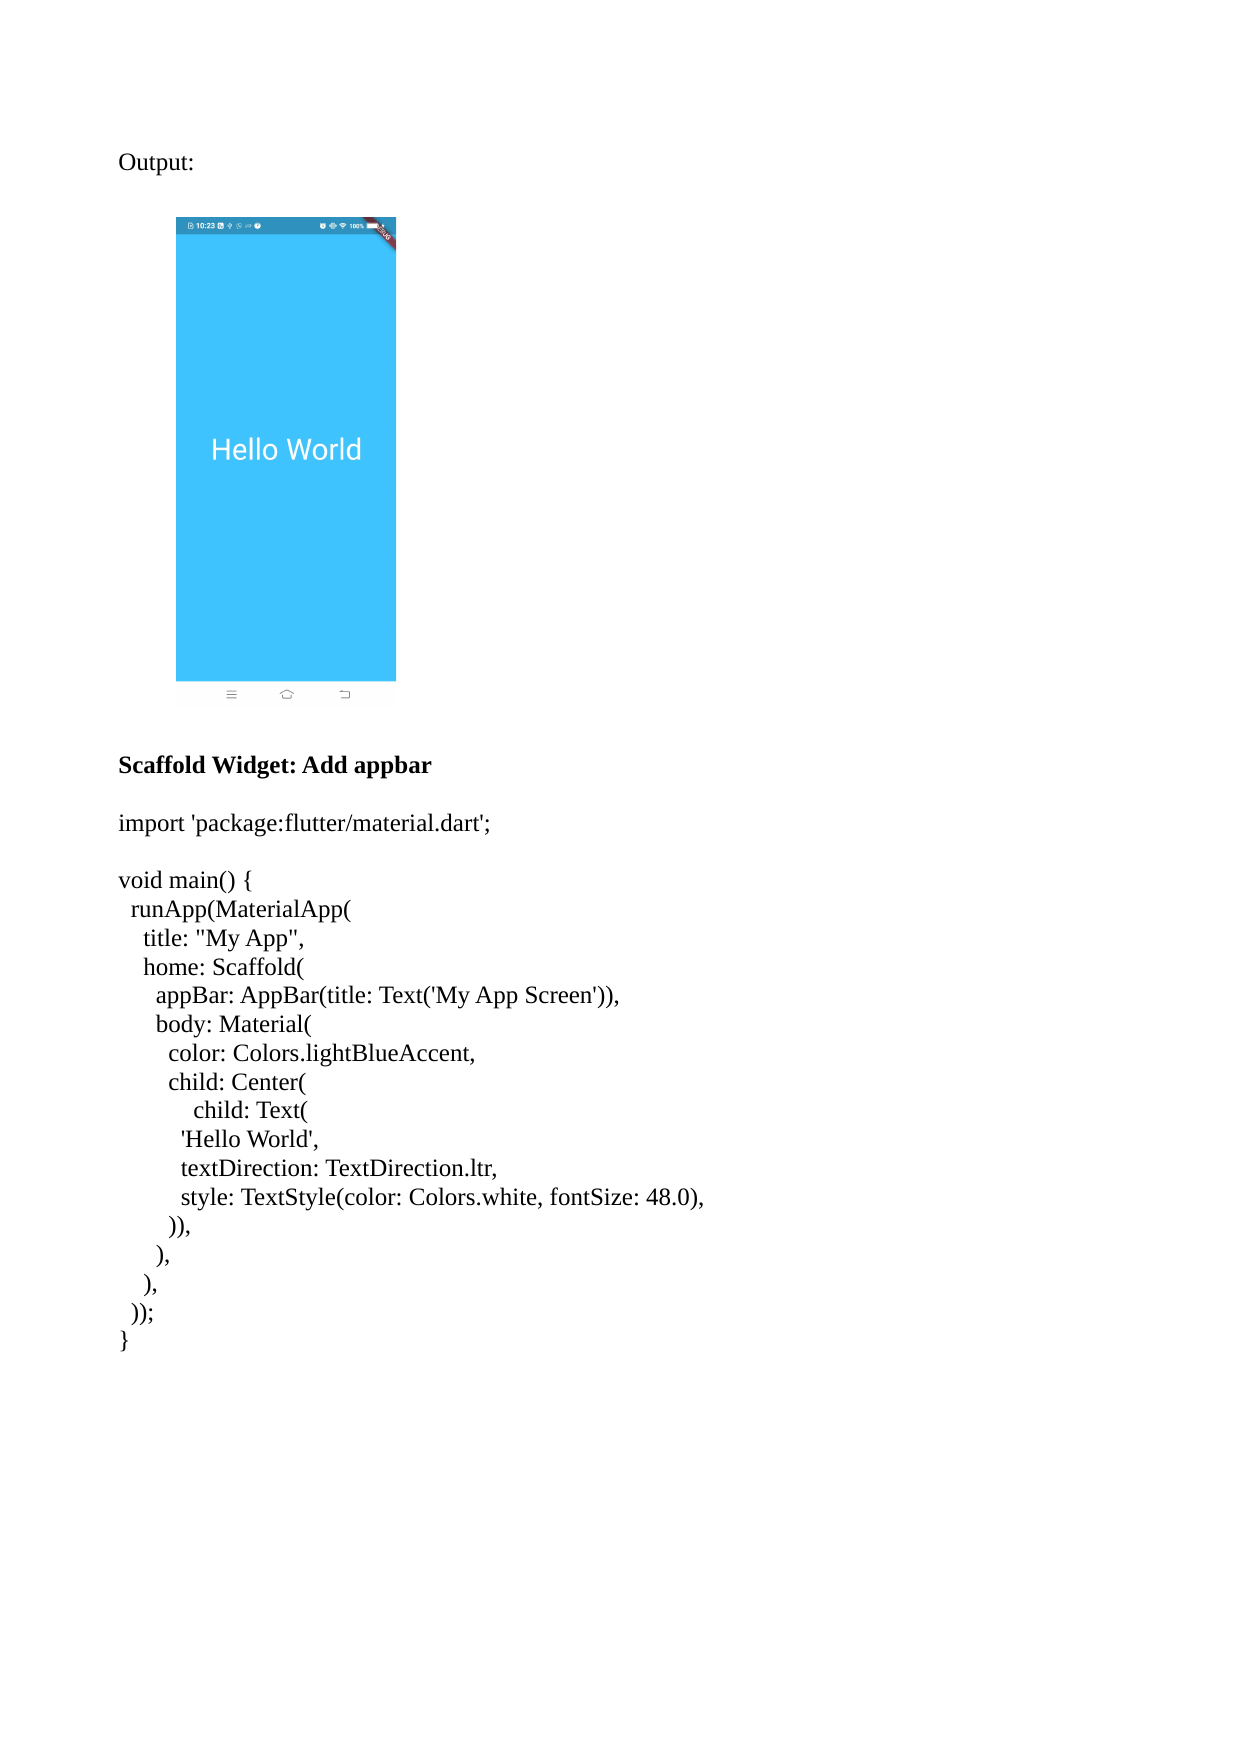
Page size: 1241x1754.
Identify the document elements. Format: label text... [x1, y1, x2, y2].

text 'Hello World', [118, 1124, 1122, 1153]
text Scaffold Widget: Add appbar [118, 751, 1122, 779]
picture [176, 217, 397, 707]
text void main() { [118, 866, 1122, 894]
text )); [118, 1297, 1122, 1326]
text home: Scaffold( [118, 952, 1122, 981]
text body: Material( [118, 1009, 1122, 1038]
text runApp(MaterialApp( [118, 894, 1122, 923]
text ), [118, 1239, 1122, 1268]
text child: Text( [118, 1096, 1122, 1124]
text )), [118, 1211, 1122, 1239]
text Output: [118, 147, 1122, 176]
text title: "My App", [118, 923, 1122, 952]
text ), [118, 1268, 1122, 1297]
text color: Colors.lightBlueAccent, [118, 1038, 1122, 1067]
text appBar: AppBar(title: Text('My App Screen')), [118, 981, 1122, 1009]
text style: TextStyle(color: Colors.white, fontSize: 48.0), [118, 1182, 1122, 1211]
text } [118, 1326, 1122, 1354]
text textDirection: TextDirection.ltr, [118, 1153, 1122, 1182]
text import 'package:flutter/material.dart'; [118, 808, 1122, 837]
text child: Center( [118, 1067, 1122, 1096]
